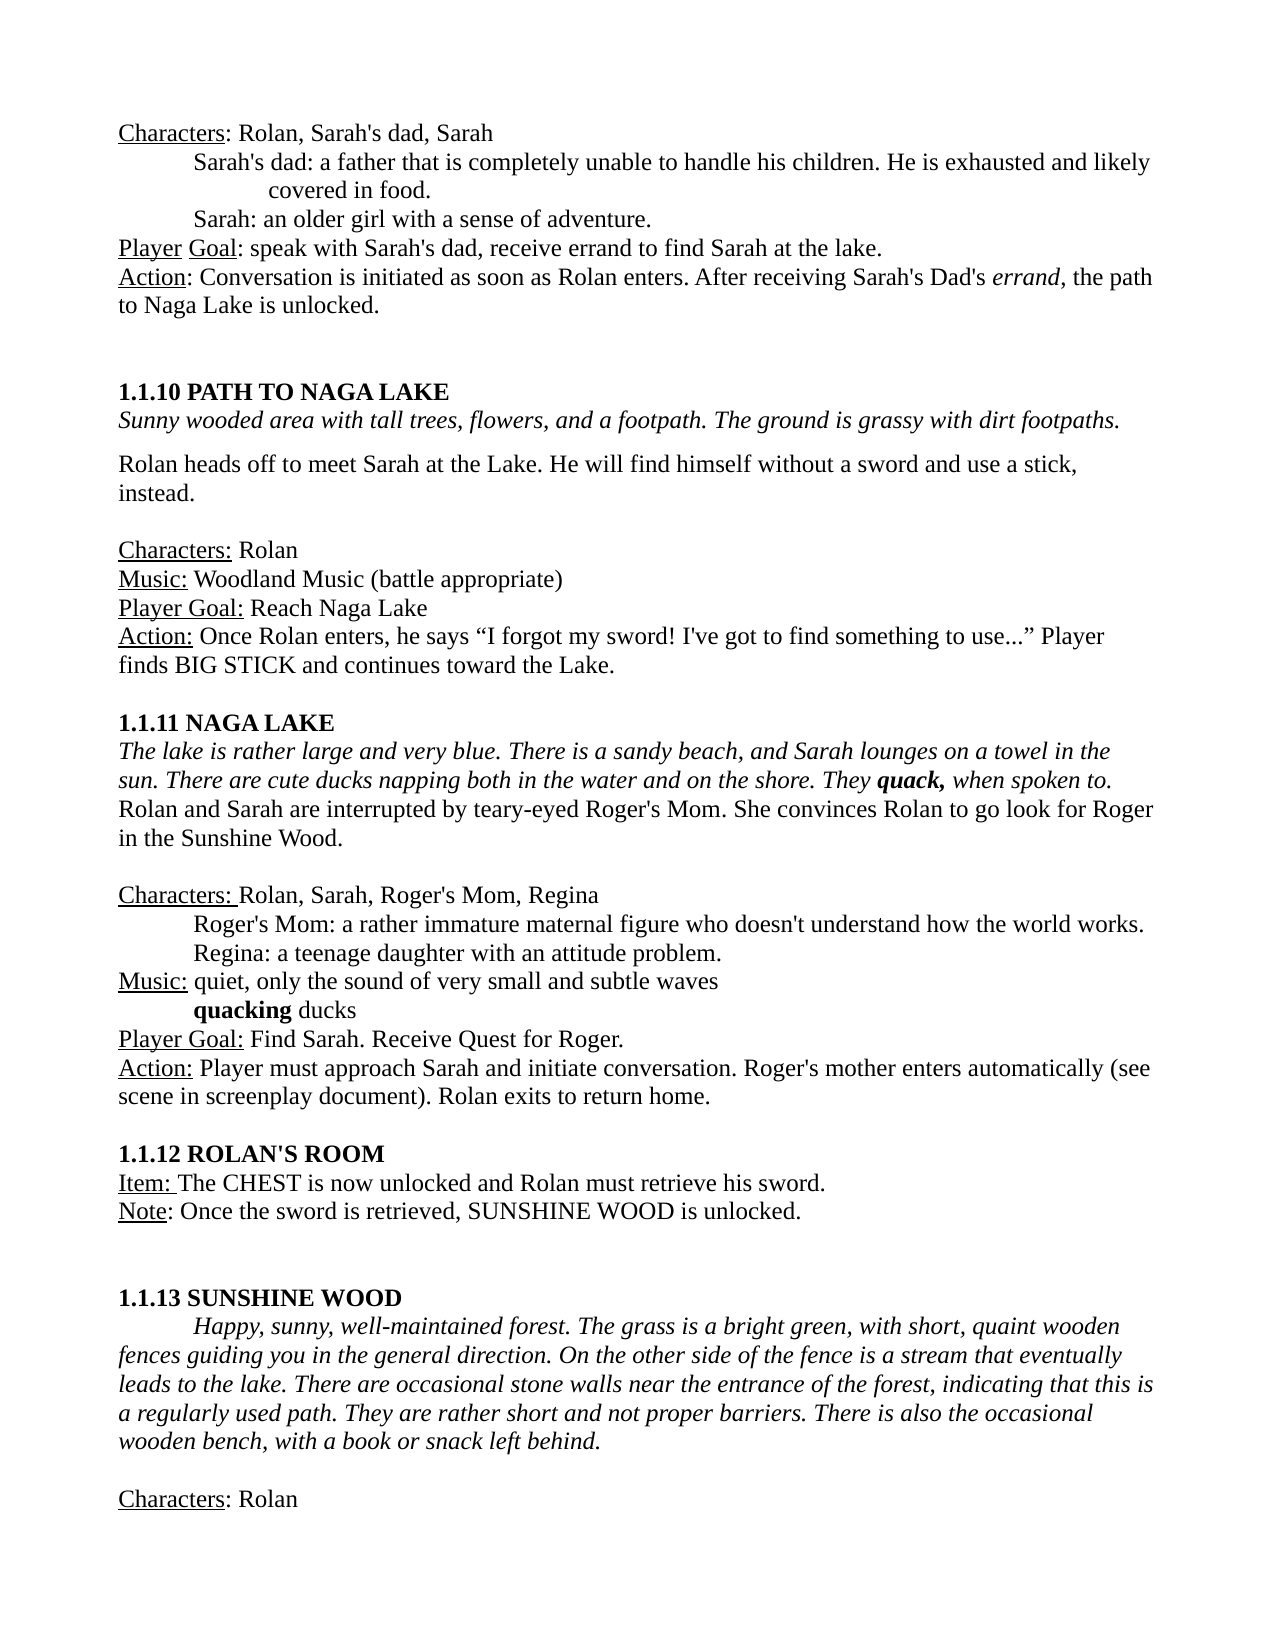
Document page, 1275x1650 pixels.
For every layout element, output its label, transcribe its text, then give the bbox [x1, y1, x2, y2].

text 1.1.12 ROLAN'S ROOM [118, 1139, 1157, 1168]
text quacking ducks [118, 995, 1157, 1024]
text Roger's Mom: a rather immature maternal figure who doesn't understand how the world works. [118, 909, 1157, 938]
text Sarah: an older girl with a sense of adventure. [118, 204, 1157, 233]
text Sarah's dad: a father that is completely unable to handle his children. He is exhausted and likely covered in food. [118, 147, 1157, 204]
text The lake is rather large and very blue. There is a sandy beach, and Sarah lounges on a towel in the sun. There are cute ducks napping both in the water and on the shore. They quack, when spoken to. Rolan and Sarah are interrupted by teary-eyed Roger's Mom. She convinces Rolan to go look for Roger in the Sunshine Wood. [118, 736, 1157, 851]
text Player Goal: Find Sarah. Receive Quest for Roger. [118, 1024, 1157, 1053]
text 1.1.10 PATH TO NAGA LAKE [118, 377, 1157, 406]
text Music: Woodland Music (battle appropriate) [118, 564, 1157, 593]
text Regina: a teenage daughter with an attitude problem. [118, 938, 1157, 966]
text Happy, sunny, well-maintained forest. The grass is a bright green, with short, quaint wooden fences guiding you in the general direction. On the other side of the fence is a stream that eventually leads to the lake. There are occasional stone walls near the entrance of the forest, indicating that this is a regularly used path. They are rather short and not proper barriers. There is also the occasional wooden bench, with a book or snack left behind. [118, 1311, 1157, 1455]
text Sunny wooded area with tall trees, flowers, and a footpath. The ground is grassy with dirt footpaths. [118, 406, 1157, 434]
text Action: Player must approach Sarah and initiate conversation. Roger's mother enters automatically (see scene in screenplay document). Rolan exits to return home. [118, 1053, 1157, 1110]
text Music: quiet, only the sound of very small and subtle waves [118, 966, 1157, 995]
text Characters: Rolan [118, 535, 1157, 564]
text 1.1.13 SUNSHINE WOOD [118, 1283, 1157, 1311]
text Action: Once Rolan enters, he says “I forgot my sword! I've got to find something to use...” Player finds BIG STICK and continues toward the Lake. [118, 621, 1157, 679]
text 1.1.11 NAGA LAKE [118, 708, 1157, 736]
text Characters: Rolan, Sarah, Roger's Mom, Regina [118, 880, 1157, 909]
text Item: The CHEST is now unlocked and Rolan must retrieve his sword. [118, 1168, 1157, 1196]
text Player Goal: speak with Sarah's dad, receive errand to find Sarah at the lake. [118, 233, 1157, 262]
text Note: Once the sword is retrieved, SUNSHINE WOOD is unlocked. [118, 1196, 1157, 1225]
text Characters: Rolan, Sarah's dad, Sarah [118, 118, 1157, 147]
text Action: Conversation is initiated as soon as Rolan enters. After receiving Sarah's Dad's errand, the path to Naga Lake is unlocked. [118, 262, 1157, 319]
text Rolan heads off to meet Sarah at the Lake. He will find himself without a sword and use a stick, instead. [118, 449, 1157, 506]
text Characters: Rolan [118, 1484, 1157, 1513]
text Player Goal: Reach Naga Lake [118, 593, 1157, 621]
